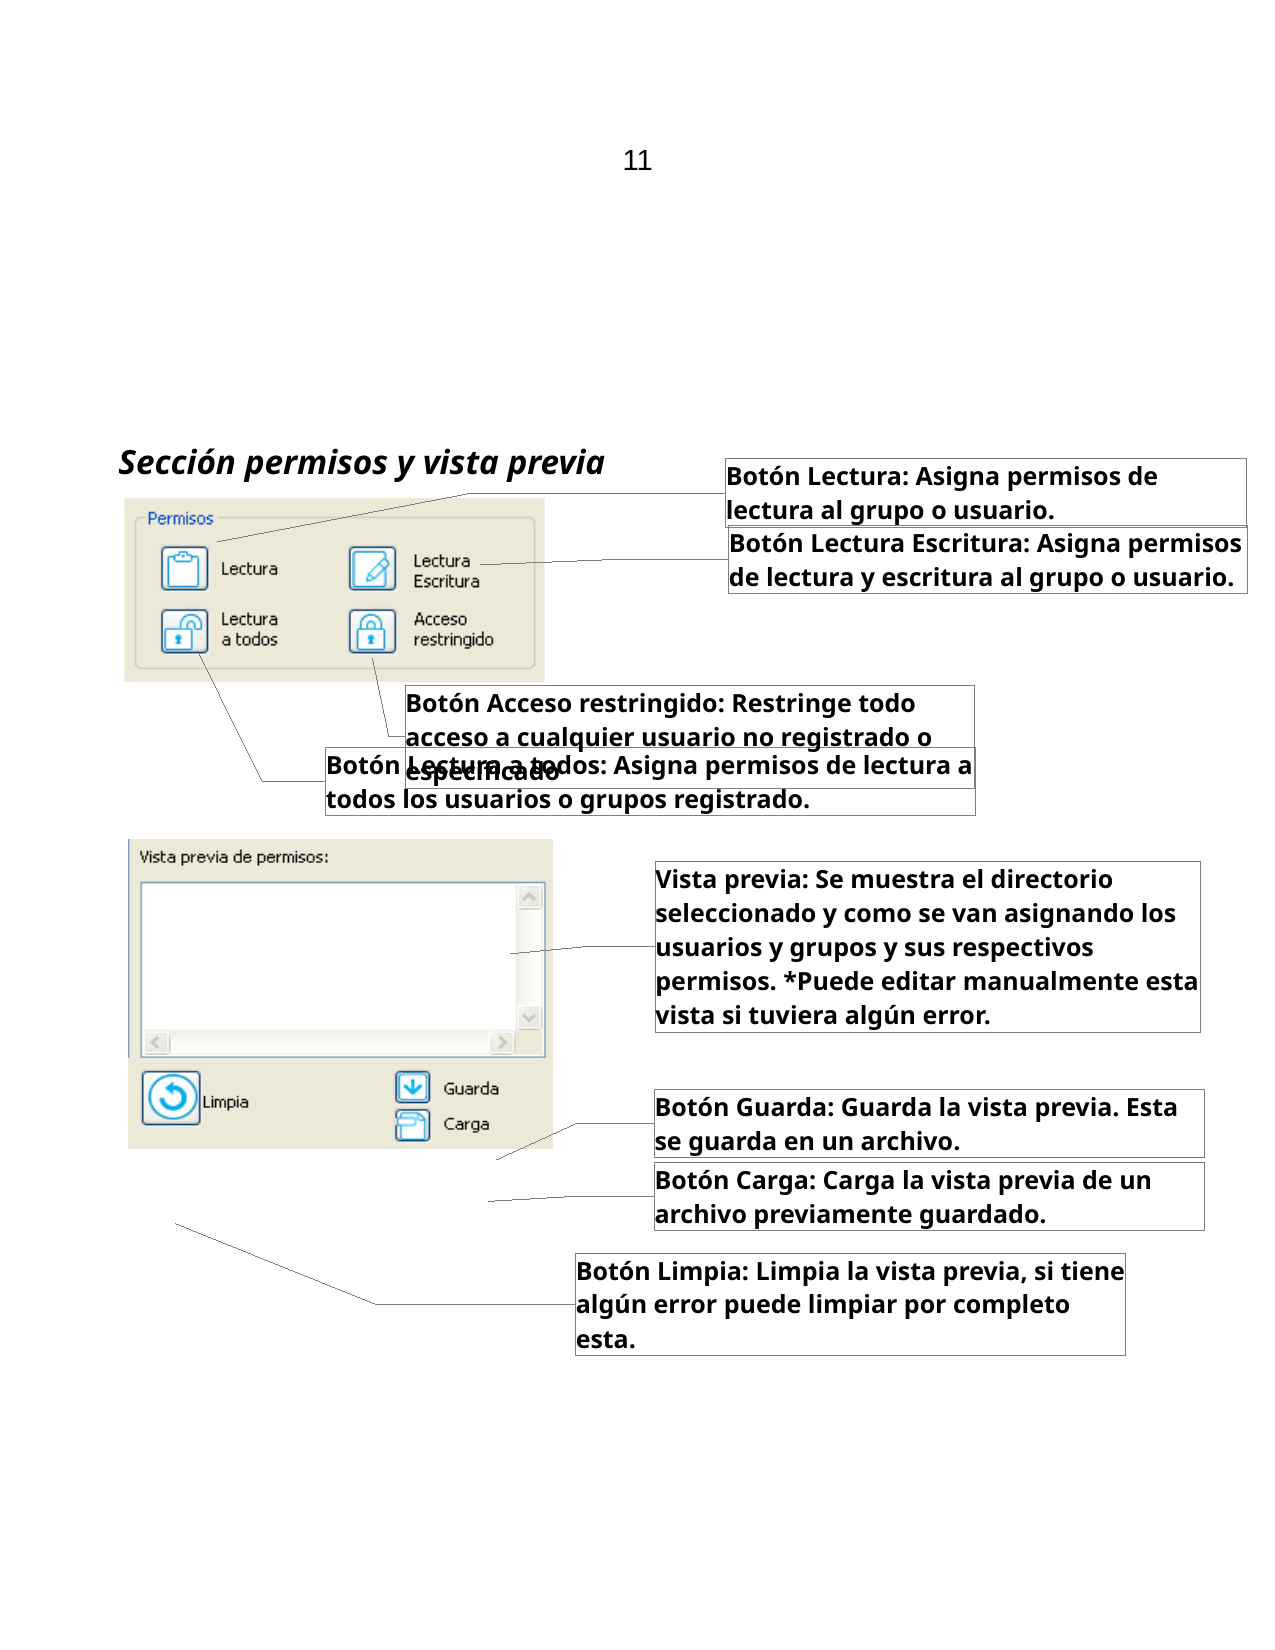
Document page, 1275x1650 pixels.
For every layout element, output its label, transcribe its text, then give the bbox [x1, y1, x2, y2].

picture [128, 839, 554, 1149]
subtitle Sección permisos y vista previa [118, 439, 1157, 484]
picture [124, 498, 545, 682]
